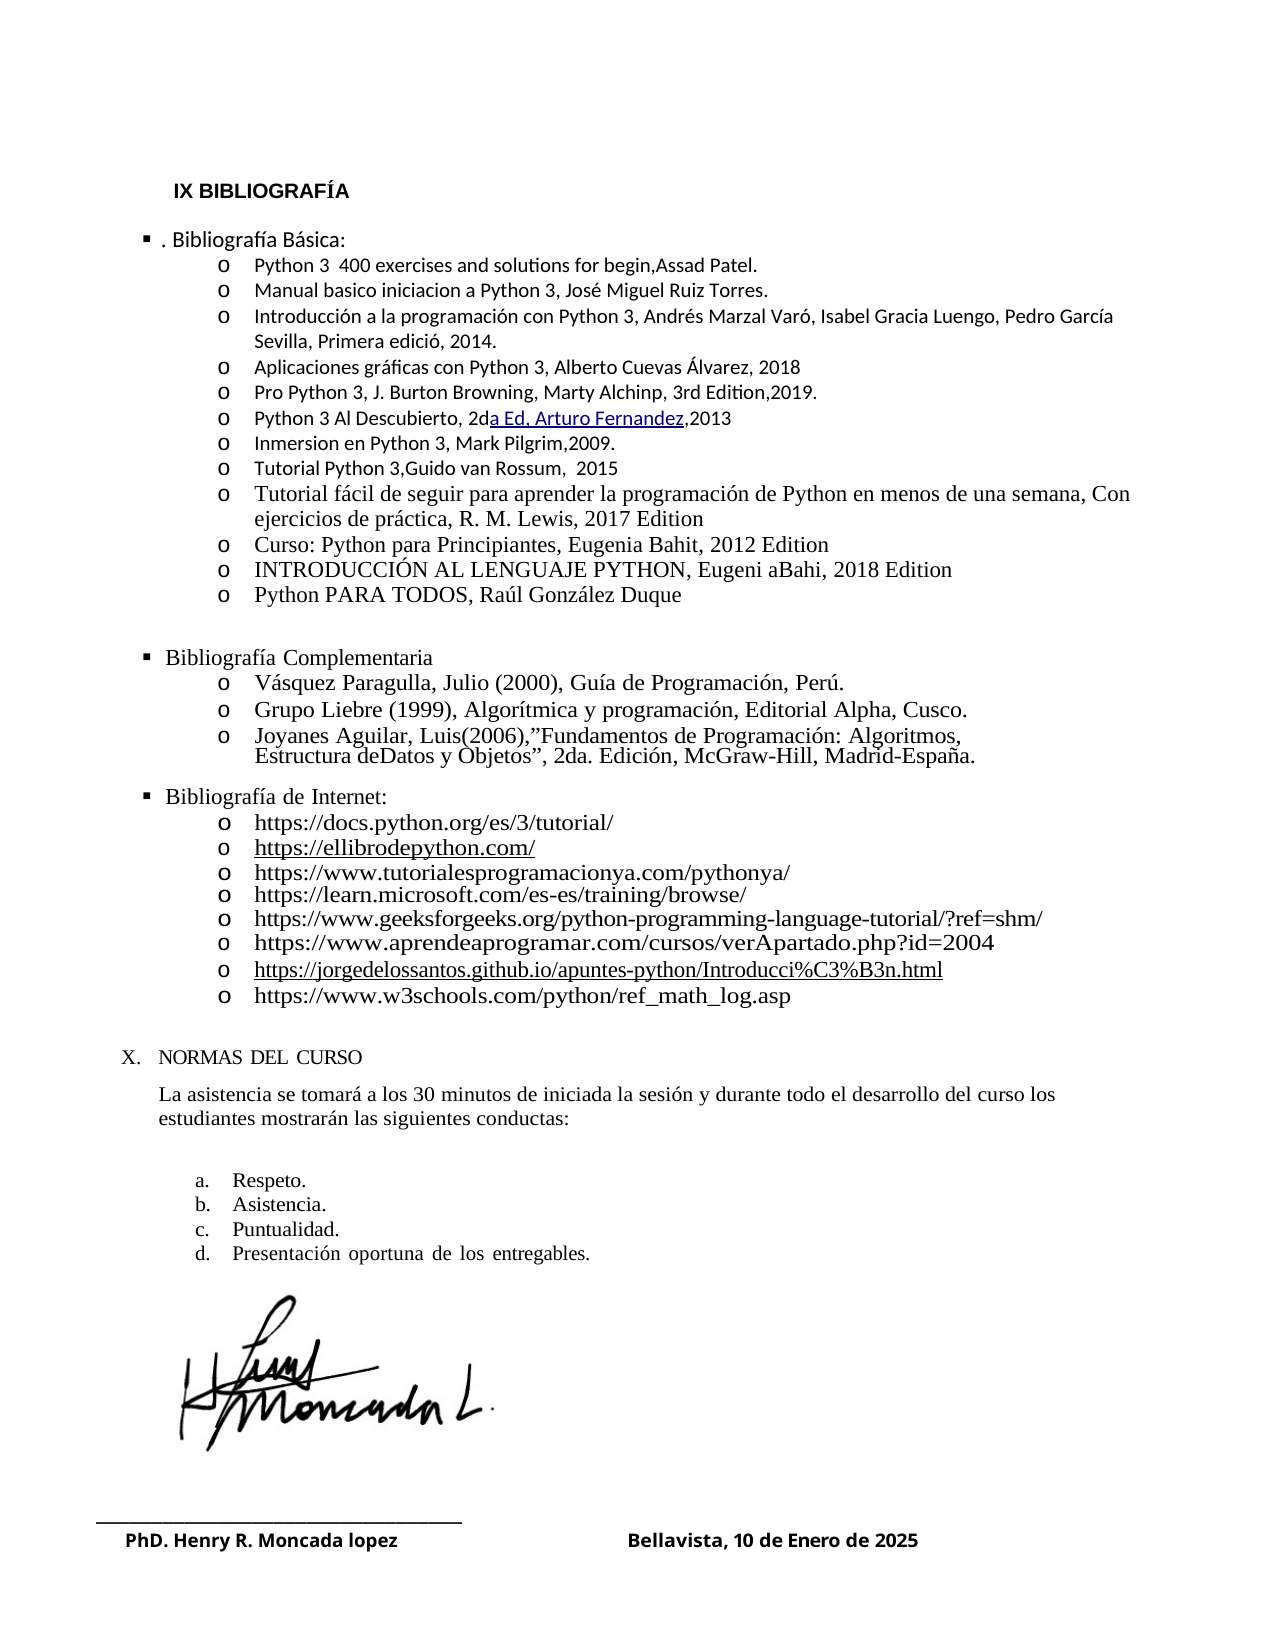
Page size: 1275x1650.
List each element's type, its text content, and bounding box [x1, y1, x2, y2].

list Python 3 Al Descubierto, 2da Ed, Arturo Fernandez,2013 [217, 405, 1174, 430]
list Aplicaciones gráficas con Python 3, Alberto Cuevas Álvarez, 2018 [217, 354, 1174, 379]
list Respeto. [195, 1168, 1174, 1192]
list Grupo Liebre (1999), Algorítmica y programación, Editorial Alpha, Cusco. [217, 696, 1174, 723]
list https://ellibrodepython.com/ [217, 838, 1081, 860]
subtitle NORMAS DEL CURSO [121, 1045, 1174, 1069]
text IX BIBLIOGRAFÍA [173, 179, 1174, 203]
list https://jorgedelossantos.github.io/apuntes-python/Introducci%C3%B3n.html [217, 955, 1174, 982]
text _________________________________ [96, 1493, 1174, 1527]
list Tutorial Python 3,Guido van Rossum, 2015 [217, 456, 1174, 481]
list https://learn.microsoft.com/es-es/training/browse/ [217, 885, 1174, 907]
list Manual basico iniciacion a Python 3, José Miguel Ruiz Torres. [217, 278, 1174, 303]
list https://www.tutorialesprogramacionya.com/pythonya/ [217, 864, 1081, 885]
list https://docs.python.org/es/3/tutorial/ [217, 813, 1081, 835]
list Introducción a la programación con Python 3, Andrés Marzal Varó, Isabel Gracia Luengo, Pedro García Sevilla, Primera edició, 2014. [217, 303, 1174, 354]
list Python 3 400 exercises and solutions for begin,Assad Patel. [217, 252, 1174, 278]
picture [111, 1274, 519, 1478]
list Joyanes Aguilar, Luis(2006),”Fundamentos de Programación: Algoritmos, Estructura deDatos y Objetos”, 2da. Edición, McGraw-Hill, Madrid-España. [217, 726, 1061, 768]
list Tutorial fácil de seguir para aprender la programación de Python en menos de una semana, Con ejercicios de práctica, R. M. Lewis, 2017 Edition [217, 481, 1174, 532]
list Asistencia. [195, 1192, 1174, 1216]
list https://www.geeksforgeeks.org/python-programming-language-tutorial/?ref=shm/ [217, 907, 1174, 931]
list Curso: Python para Principiantes, Eugenia Bahit, 2012 Edition [217, 532, 1174, 557]
list Python PARA TODOS, Raúl González Duque [217, 583, 1174, 608]
list Vásquez Paragulla, Julio (2000), Guía de Programación, Perú. [217, 670, 1174, 696]
list Bibliografía de Internet: [141, 784, 1174, 810]
list Bibliografía Complementaria [141, 644, 1174, 670]
list https://www.w3schools.com/python/ref_math_log.asp [217, 982, 1174, 1009]
list Presentación oportuna de los entregables. [195, 1241, 1174, 1265]
list Pro Python 3, J. Burton Browning, Marty Alchinp, 3rd Edition,2019. [217, 379, 1174, 405]
text La asistencia se tomará a los 30 minutos de iniciada la sesión y durante todo el desarrollo del curso los estudiantes mostrarán las siguientes conductas: [158, 1082, 1134, 1130]
text PhD. Henry R. Moncada lopez Bellavista, 10 de Enero de 2025 [96, 1527, 1174, 1553]
list https://www.aprendeaprogramar.com/cursos/verApartado.php?id=2004 [217, 931, 1174, 955]
list INTRODUCCIÓN AL LENGUAJE PYTHON, Eugeni aBahi, 2018 Edition [217, 557, 1174, 583]
list Puntualidad. [195, 1217, 1174, 1241]
list Inmersion en Python 3, Mark Pilgrim,2009. [217, 430, 1174, 456]
list . Bibliografía Básica: [141, 227, 1174, 252]
